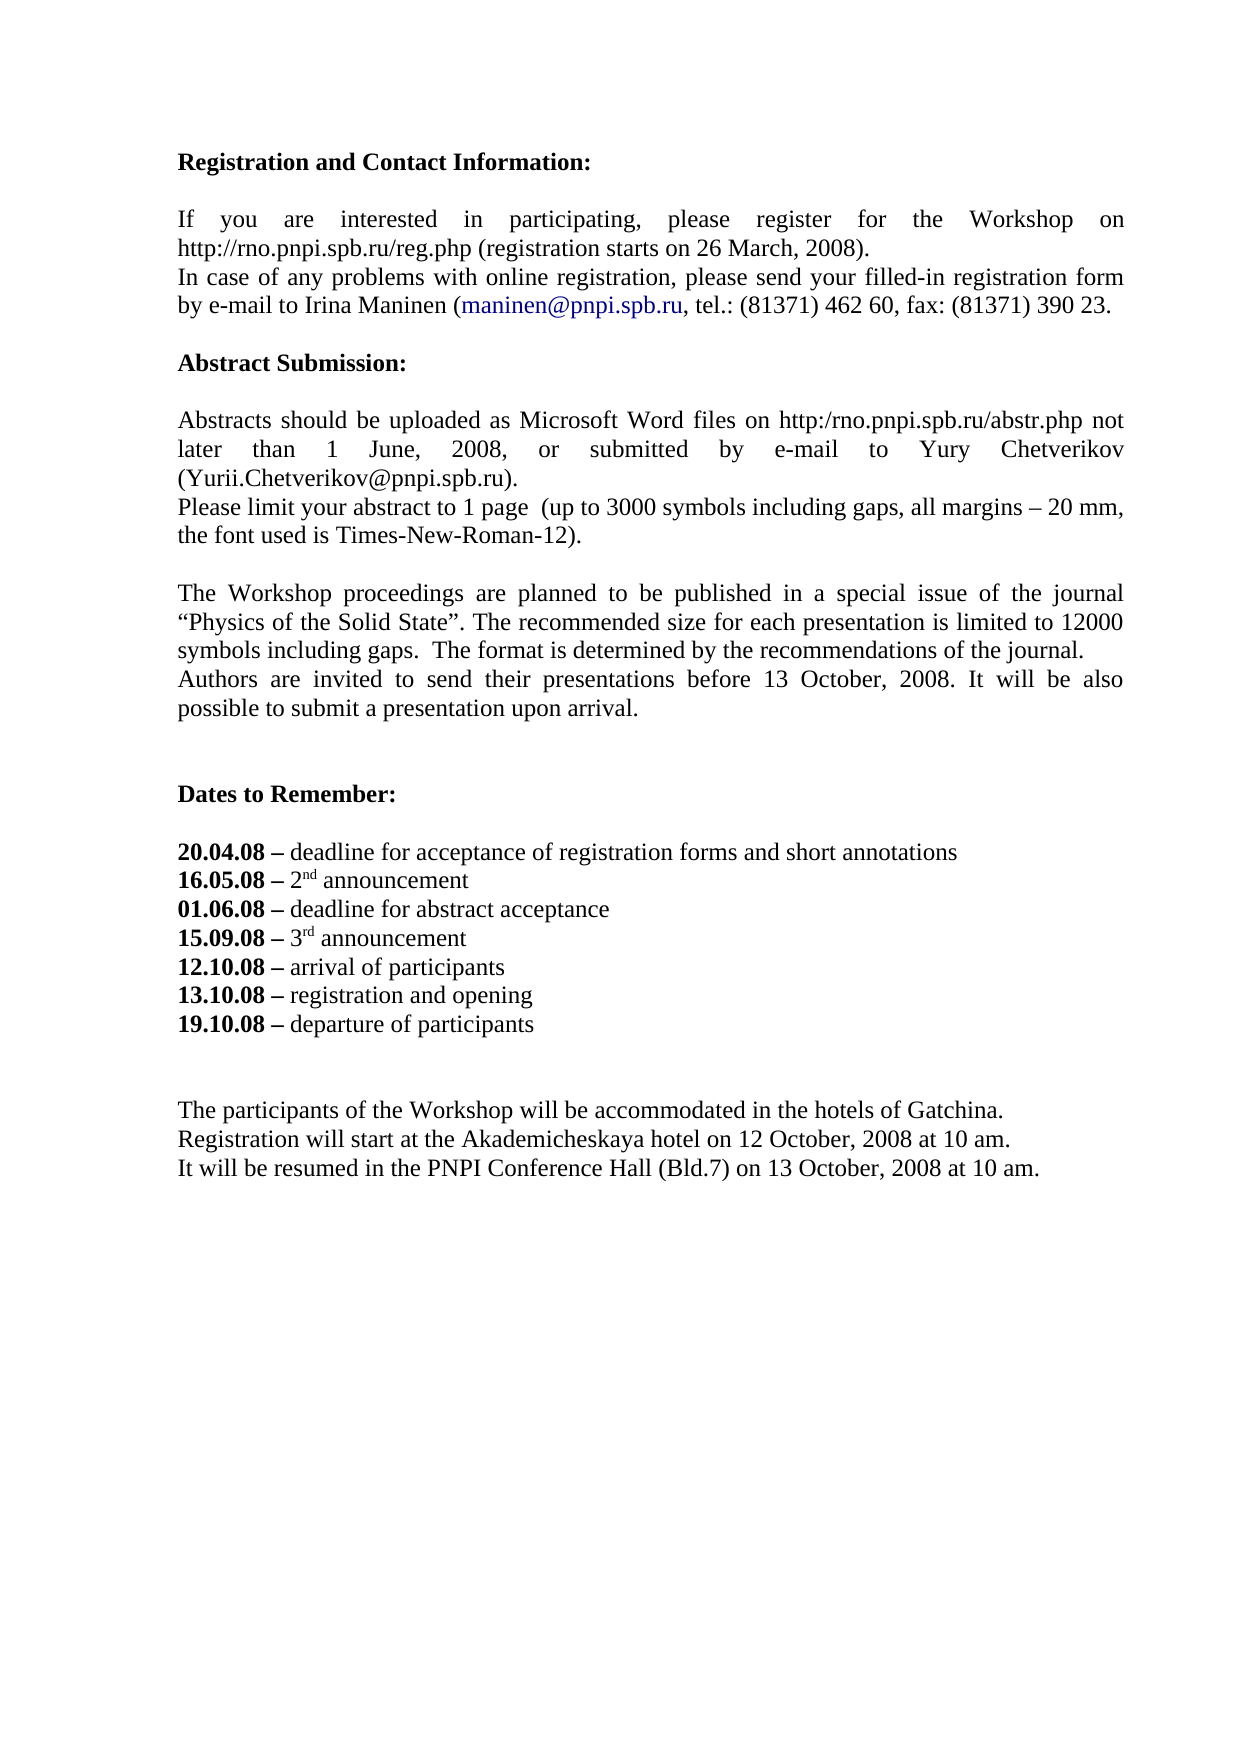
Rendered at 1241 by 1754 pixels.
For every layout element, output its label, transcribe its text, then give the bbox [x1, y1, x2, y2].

text 01.06.08 – deadline for abstract acceptance [177, 894, 1125, 923]
text 20.04.08 – deadline for acceptance of registration forms and short annotations [177, 837, 1125, 866]
text 12.10.08 – arrival of participants [177, 952, 1125, 981]
text Please limit your abstract to 1 page (up to 3000 symbols including gaps, all margins – 20 mm, the font used is Times-New-Roman-12). [177, 492, 1125, 549]
text 13.10.08 – registration and opening [177, 981, 1125, 1009]
text The participants of the Workshop will be accommodated in the hotels of Gatchina. [177, 1096, 1125, 1124]
text Authors are invited to send their presentations before 13 October, 2008. It will be also possible to submit a presentation upon arrival. [177, 664, 1125, 722]
text Abstract Submission: [177, 348, 1125, 377]
text If you are interested in participating, please register for the Workshop on http://rno.pnpi.spb.ru/reg.php (registration starts on 26 March, 2008). [177, 204, 1125, 262]
text Registration and Contact Information: [177, 147, 1125, 176]
text 15.09.08 – 3rd announcement [177, 923, 1125, 952]
text In case of any problems with online registration, please send your filled-in registration form by e-mail to Irina Maninen (maninen@pnpi.spb.ru, tel.: (81371) 462 60, fax: (81371) 390 23. [177, 262, 1125, 319]
text Registration will start at the Akademicheskaya hotel on 12 October, 2008 at 10 am. [177, 1124, 1125, 1153]
text 19.10.08 – departure of participants [177, 1009, 1125, 1038]
text Abstracts should be uploaded as Microsoft Word files on http:/rno.pnpi.spb.ru/abstr.php not later than 1 June, 2008, or submitted by e-mail to Yury Chetverikov (Yurii.Chetverikov@pnpi.spb.ru). [177, 406, 1125, 492]
text Dates to Remember: [177, 779, 1125, 808]
text 16.05.08 – 2nd announcement [177, 866, 1125, 894]
text It will be resumed in the PNPI Conference Hall (Bld.7) on 13 October, 2008 at 10 am. [177, 1153, 1125, 1182]
text The Workshop proceedings are planned to be published in a special issue of the journal “Physics of the Solid State”. The recommended size for each presentation is limited to 12000 symbols including gaps. The format is determined by the recommendations of the journal. [177, 578, 1125, 664]
